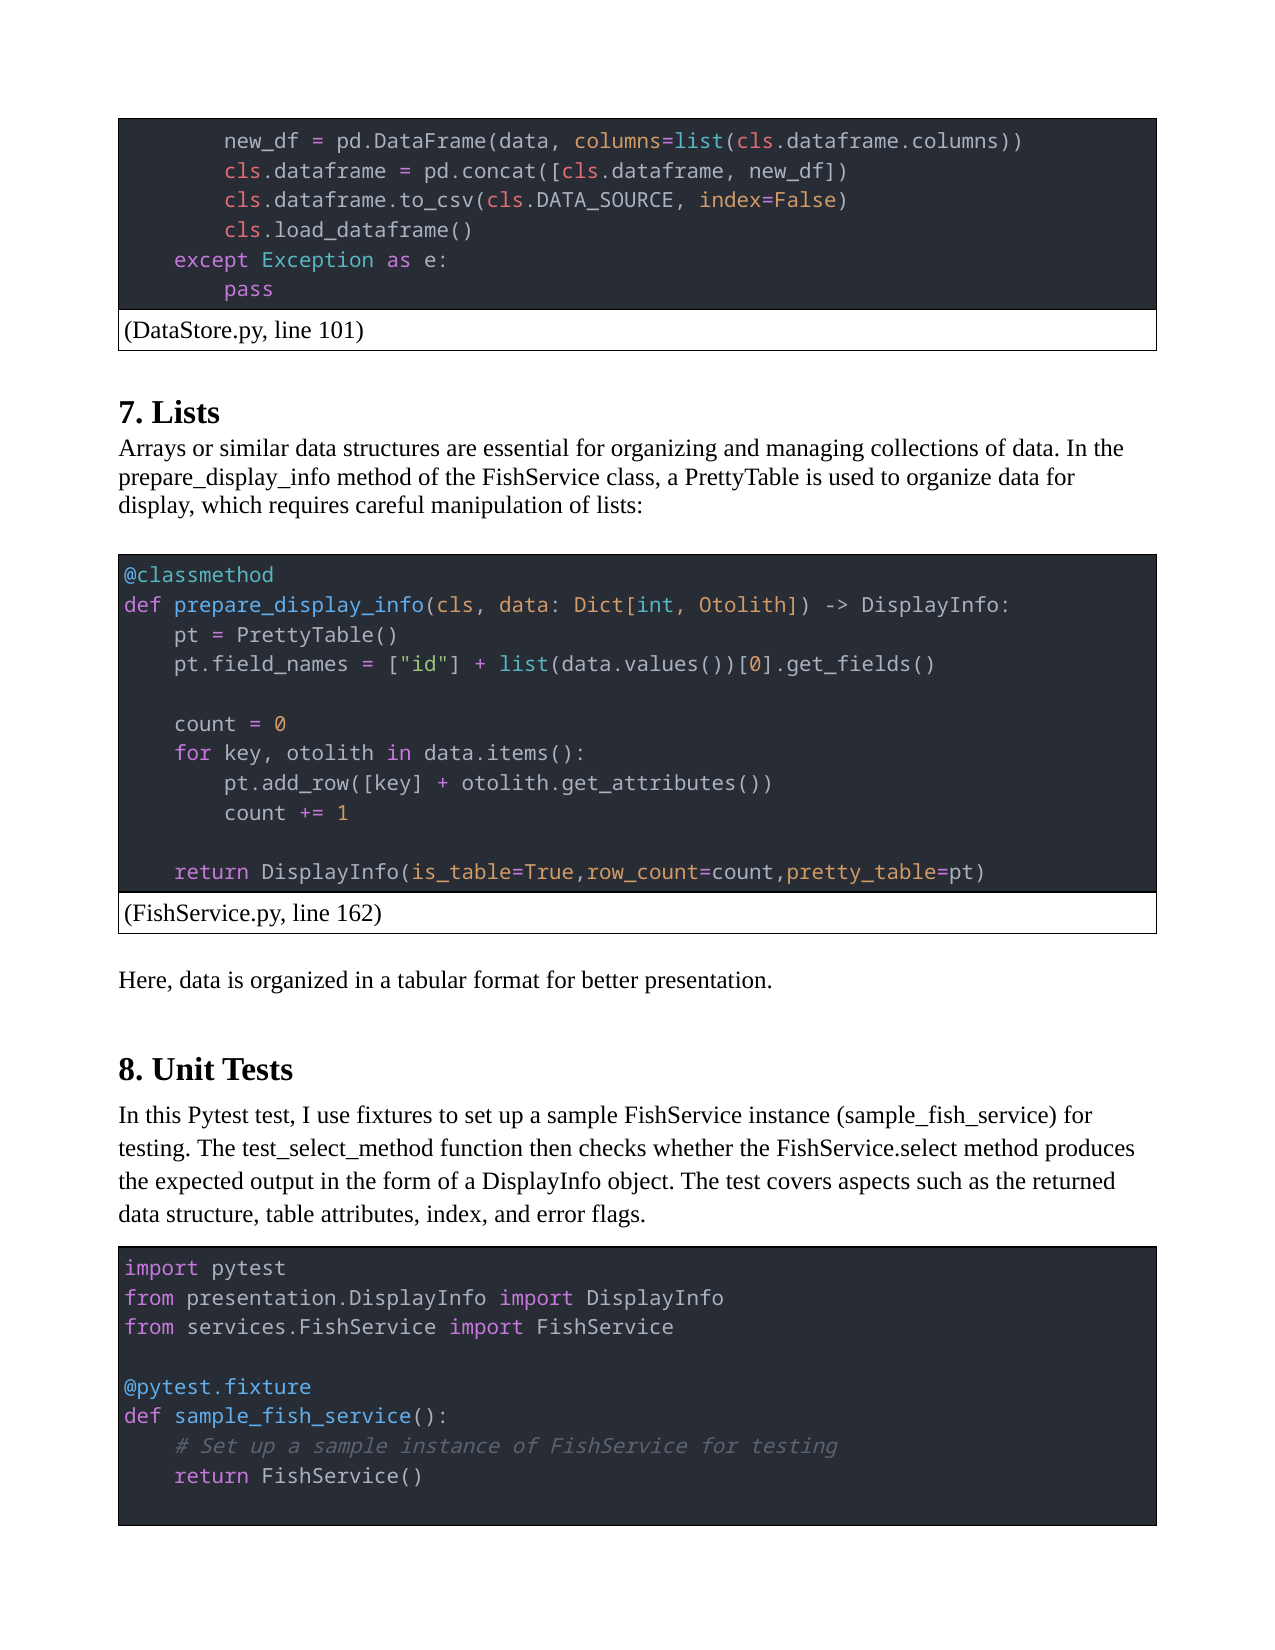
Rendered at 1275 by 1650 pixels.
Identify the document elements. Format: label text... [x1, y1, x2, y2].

table_header import pytest from presentation.DisplayInfo import DisplayInfo from services.FishService import FishService @pytest.fixture def sample_fish_service(): # Set up a sample instance of FishService for testing return FishService() [119, 1248, 1156, 1525]
text In this Pytest test, I use fixtures to set up a sample FishService instance (sample_fish_service) for testing. The test_select_method function then checks whether the FishService.select method produces the expected output in the form of a DisplayInfo object. The test covers aspects such as the returned data structure, table attributes, index, and error flags. [118, 1100, 1157, 1227]
table_header new_df = pd.DataFrame(data, columns=list(cls.dataframe.columns)) cls.dataframe = pd.concat([cls.dataframe, new_df]) cls.dataframe.to_csv(cls.DATA_SOURCE, index=False) cls.load_dataframe() except Exception as e: pass [119, 119, 1156, 309]
table_cell (DataStore.py, line 101) [119, 310, 1156, 350]
text Here, data is organized in a tabular format for better presentation. [118, 965, 1157, 994]
table_cell (FishService.py, line 162) [119, 893, 1156, 933]
text Arrays or similar data structures are essential for organizing and managing collections of data. In the prepare_display_info method of the FishService class, a PrettyTable is used to organize data for display, which requires careful manipulation of lists: [118, 433, 1157, 519]
subtitle 8. Unit Tests [118, 1049, 1157, 1087]
table_header @classmethod def prepare_display_info(cls, data: Dict[int, Otolith]) -> DisplayInfo: pt = PrettyTable() pt.field_names = ["id"] + list(data.values())[0].get_fields() count = 0 for key, otolith in data.items(): pt.add_row([key] + otolith.get_attributes()) count += 1 return DisplayInfo(is_table=True,row_count=count,pretty_table=pt) [119, 555, 1156, 891]
text 7. Lists [118, 392, 1157, 430]
